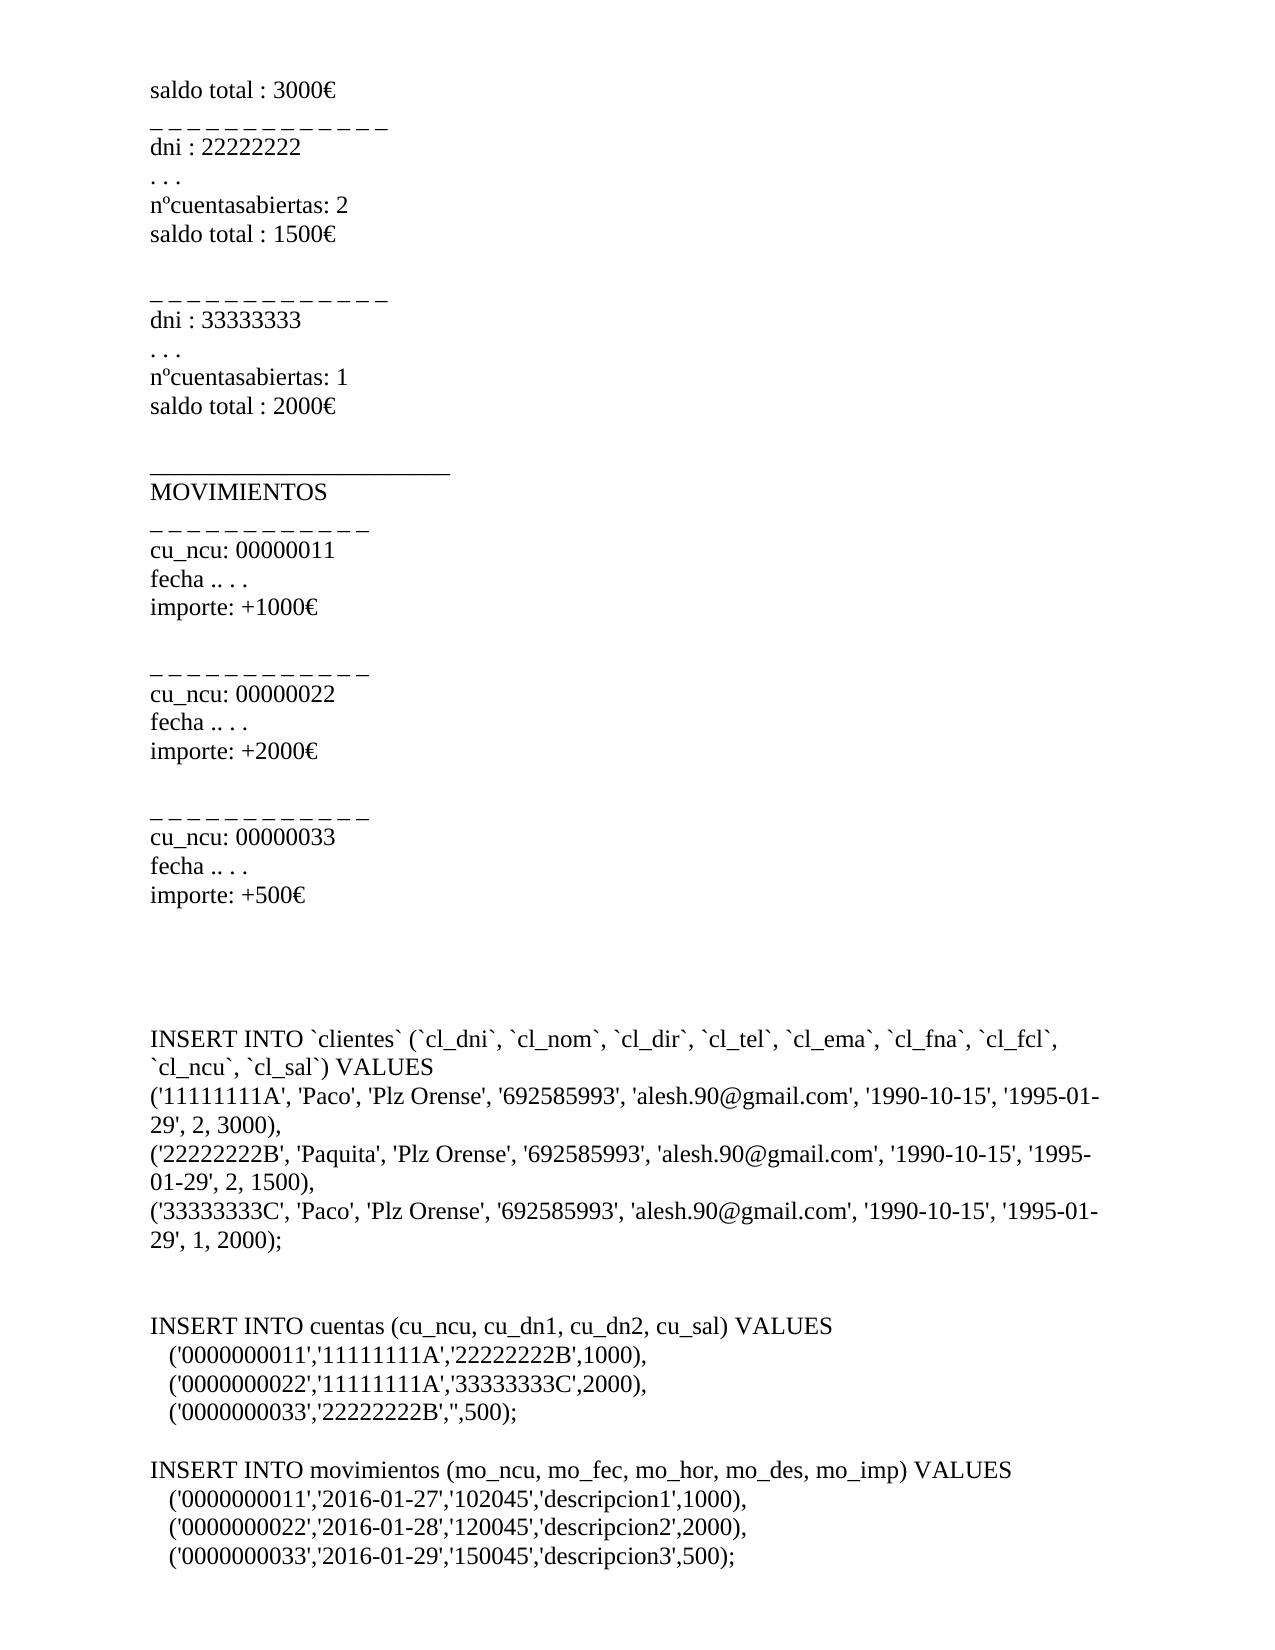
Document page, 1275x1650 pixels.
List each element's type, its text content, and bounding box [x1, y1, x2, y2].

text importe: +2000€ [150, 736, 1125, 765]
text ('33333333C', 'Paco', 'Plz Orense', '692585993', 'alesh.90@gmail.com', '1990-10-15', '1995-01-29', 1, 2000); [150, 1196, 1125, 1254]
text cu_ncu: 00000011 [150, 535, 1125, 564]
text fecha .. . . [150, 564, 1125, 592]
text fecha .. . . [150, 851, 1125, 880]
text . . . [150, 161, 1125, 190]
text _ _ _ _ _ _ _ _ _ _ _ _ [150, 650, 1125, 679]
text fecha .. . . [150, 707, 1125, 736]
text . . . [150, 334, 1125, 362]
text dni : 22222222 [150, 132, 1125, 161]
text importe: +500€ [150, 880, 1125, 909]
text INSERT INTO movimientos (mo_ncu, mo_fec, mo_hor, mo_des, mo_imp) VALUES [150, 1455, 1125, 1484]
text MOVIMIENTOS [150, 477, 1125, 506]
text ('22222222B', 'Paquita', 'Plz Orense', '692585993', 'alesh.90@gmail.com', '1990-10-15', '1995-01-29', 2, 1500), [150, 1139, 1125, 1196]
text _ _ _ _ _ _ _ _ _ _ _ _ _ [150, 104, 1125, 132]
text dni : 33333333 [150, 305, 1125, 334]
text saldo total : 2000€ [150, 391, 1125, 420]
text ('0000000033','22222222B','',500); [150, 1397, 1125, 1426]
text INSERT INTO `clientes` (`cl_dni`, `cl_nom`, `cl_dir`, `cl_tel`, `cl_ema`, `cl_fna`, `cl_fcl`, `cl_ncu`, `cl_sal`) VALUES [150, 1024, 1125, 1081]
text cu_ncu: 00000033 [150, 822, 1125, 851]
text INSERT INTO cuentas (cu_ncu, cu_dn1, cu_dn2, cu_sal) VALUES [150, 1311, 1125, 1340]
text _ _ _ _ _ _ _ _ _ _ _ _ [150, 794, 1125, 822]
text ('0000000011','2016-01-27','102045','descripcion1',1000), [150, 1484, 1125, 1512]
text cu_ncu: 00000022 [150, 679, 1125, 707]
text ('0000000033','2016-01-29','150045','descripcion3',500); [150, 1541, 1125, 1570]
text nºcuentasabiertas: 1 [150, 362, 1125, 391]
text ________________________ [150, 449, 1125, 477]
text importe: +1000€ [150, 592, 1125, 621]
text _ _ _ _ _ _ _ _ _ _ _ _ _ [150, 276, 1125, 305]
text ('0000000011','11111111A','22222222B',1000), [150, 1340, 1125, 1369]
text saldo total : 3000€ [150, 75, 1125, 104]
text nºcuentasabiertas: 2 [150, 190, 1125, 219]
text ('11111111A', 'Paco', 'Plz Orense', '692585993', 'alesh.90@gmail.com', '1990-10-15', '1995-01-29', 2, 3000), [150, 1081, 1125, 1139]
text ('0000000022','11111111A','33333333C',2000), [150, 1369, 1125, 1397]
text ('0000000022','2016-01-28','120045','descripcion2',2000), [150, 1512, 1125, 1541]
text saldo total : 1500€ [150, 219, 1125, 247]
text _ _ _ _ _ _ _ _ _ _ _ _ [150, 506, 1125, 535]
